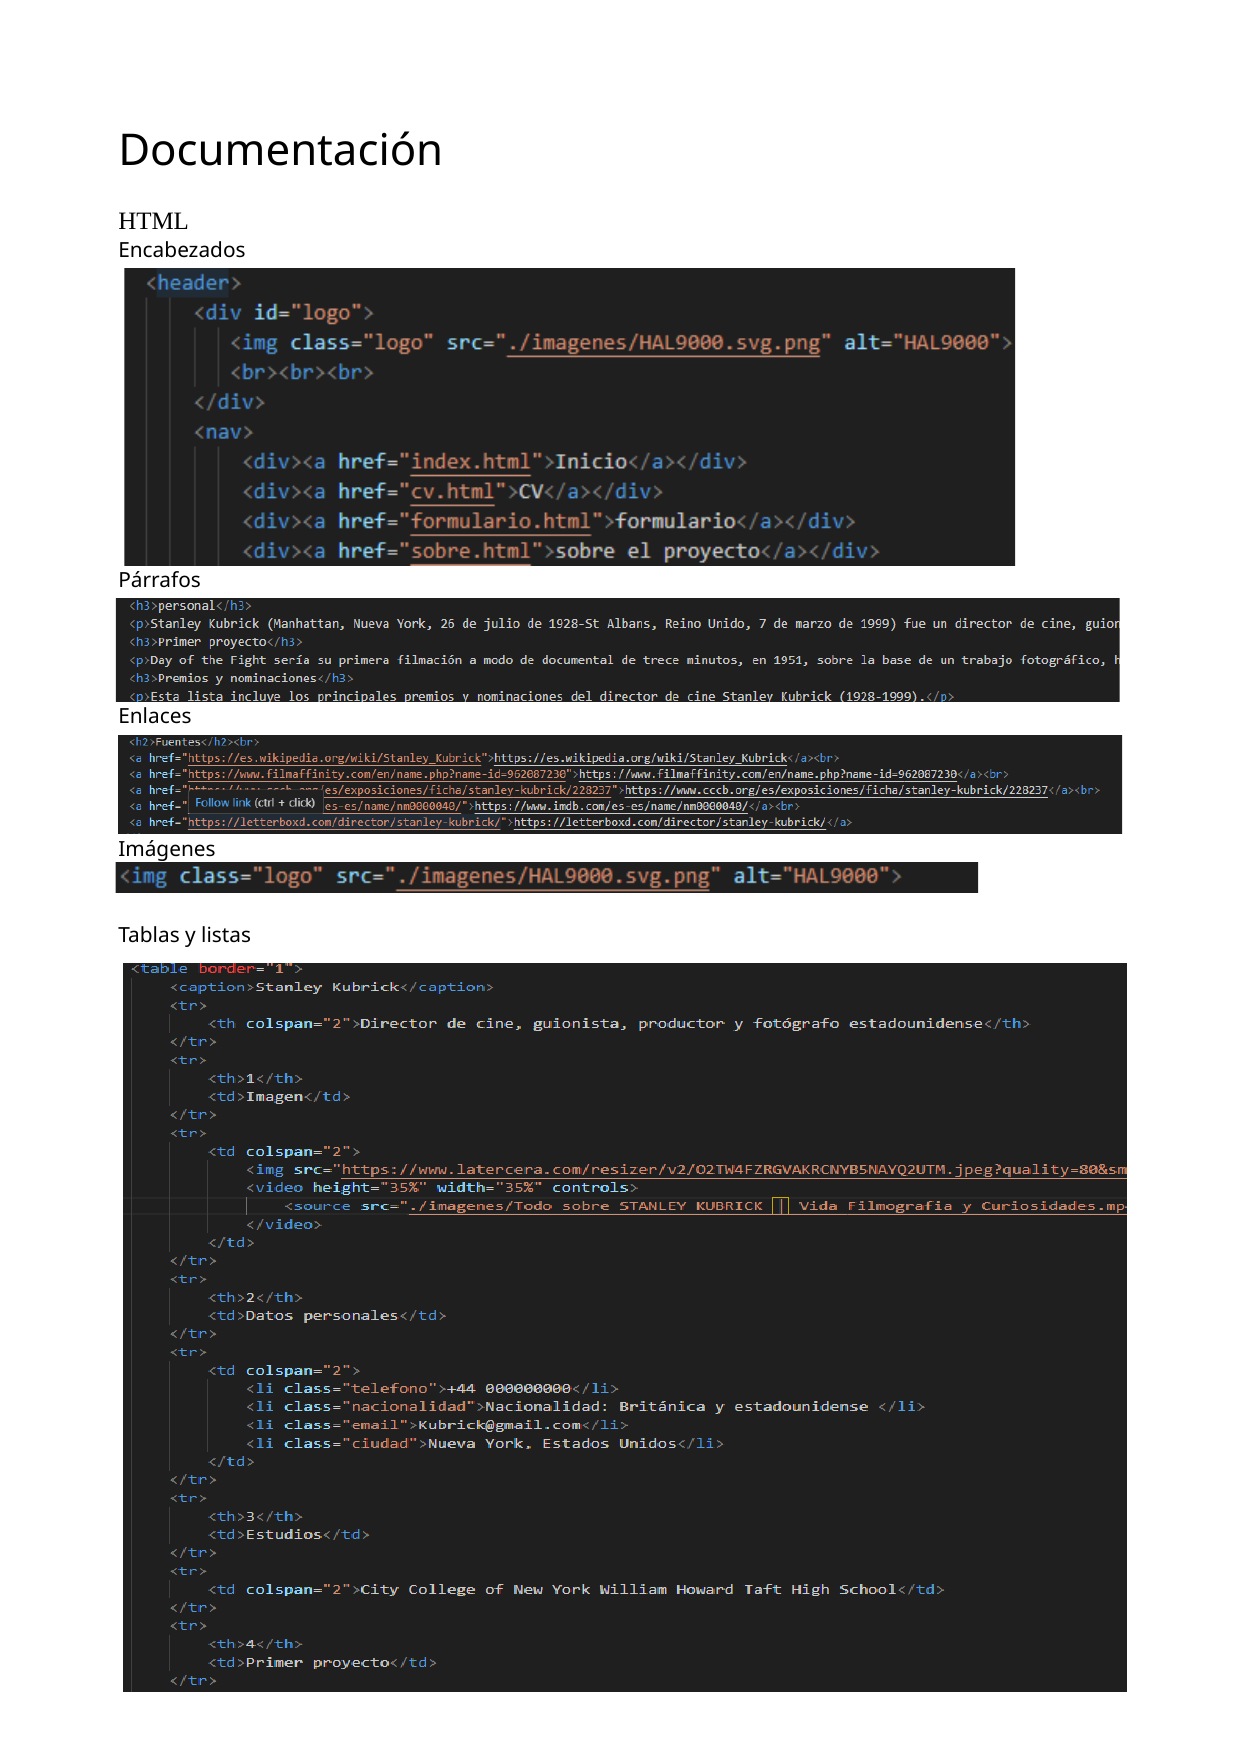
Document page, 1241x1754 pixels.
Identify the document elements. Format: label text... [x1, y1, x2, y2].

picture [115, 598, 1120, 702]
picture [115, 862, 979, 893]
picture [118, 735, 1123, 834]
text HTML [118, 206, 1122, 235]
text Documentación [118, 118, 1122, 178]
text Encabezados [118, 235, 1122, 264]
text [118, 730, 1122, 735]
text Párrafos [118, 264, 1122, 594]
text Tablas y listas [118, 920, 1122, 948]
picture [123, 963, 1127, 1692]
text Imágenes [118, 834, 1122, 862]
text Enlaces [118, 594, 1122, 730]
picture [124, 268, 1015, 566]
